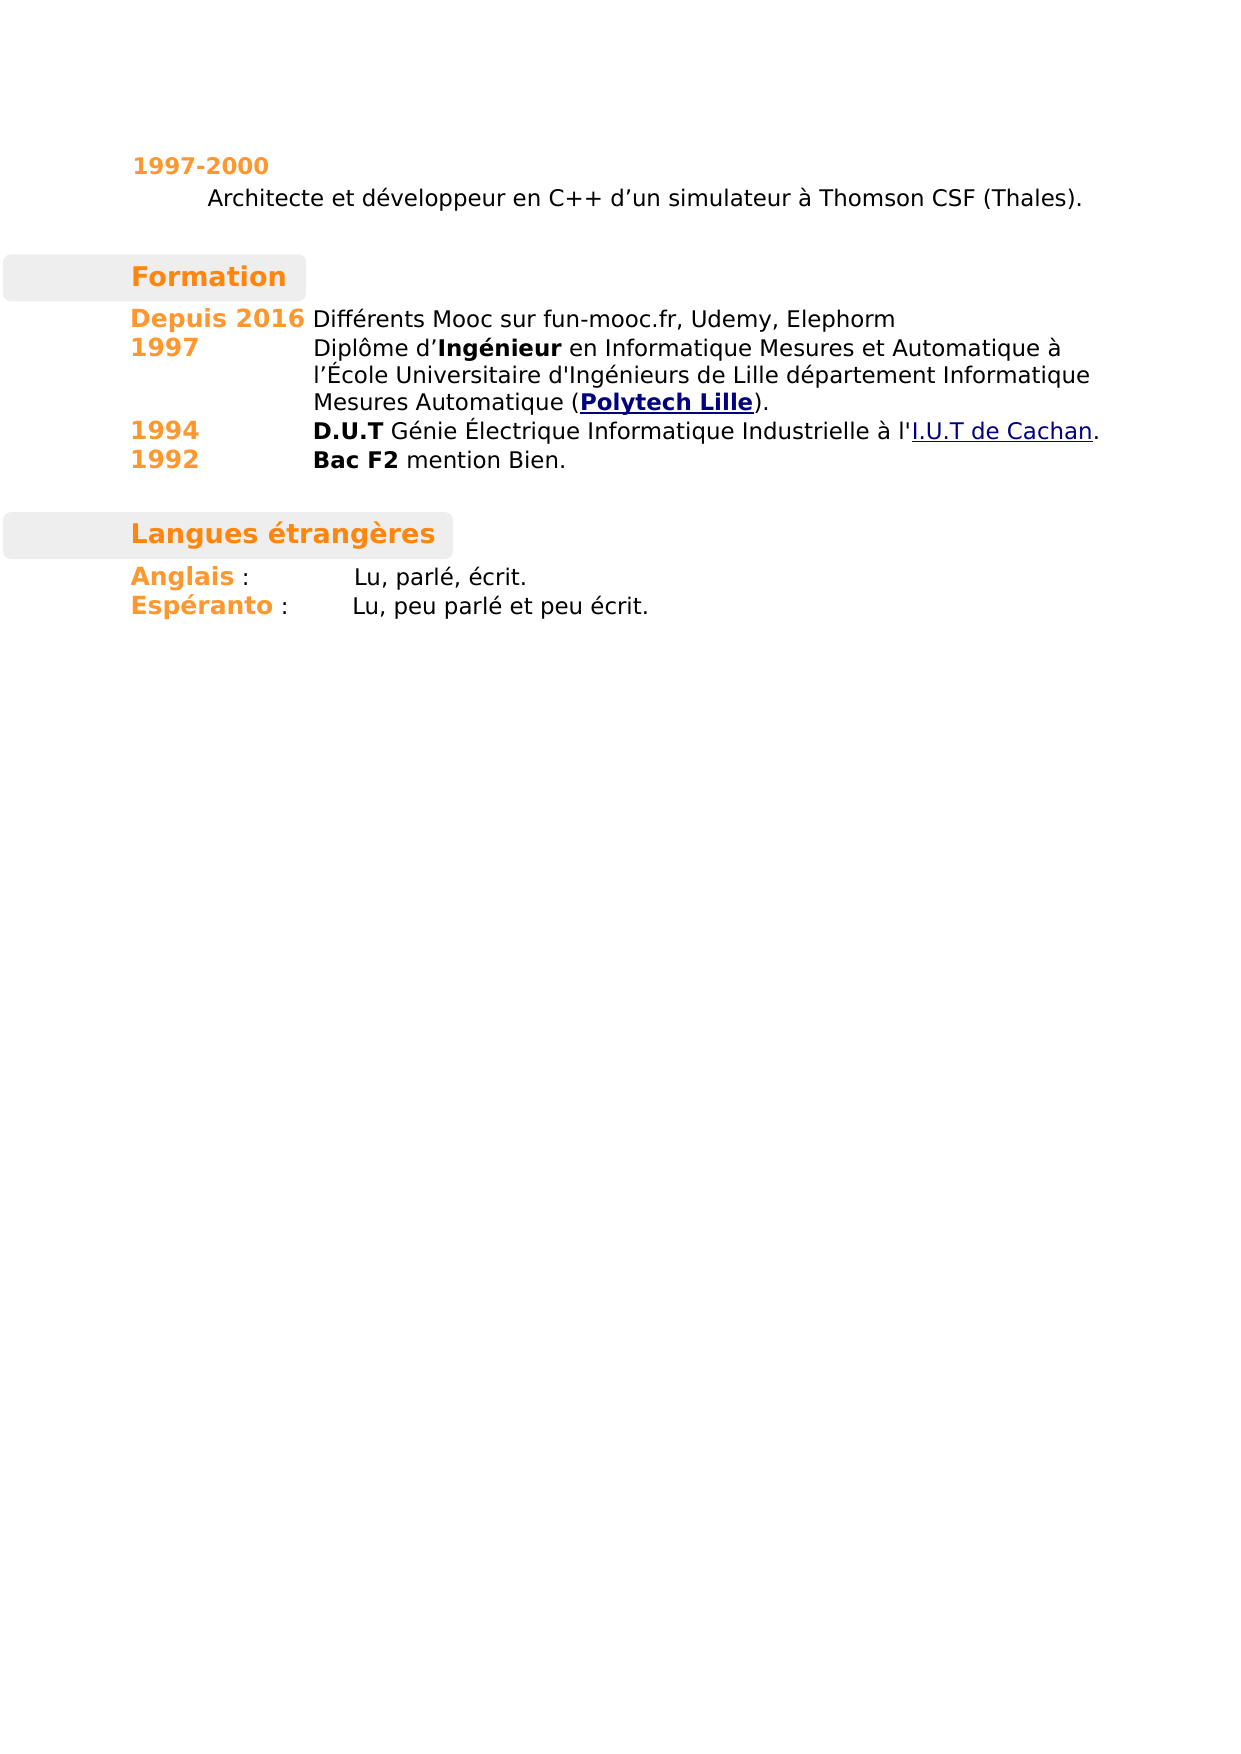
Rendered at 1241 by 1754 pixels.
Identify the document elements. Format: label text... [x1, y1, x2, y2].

text Langues étrangères [454, 519, 1122, 550]
text 1997-2000 [132, 153, 1122, 179]
text Espéranto : Lu, peu parlé et peu écrit. [130, 591, 1122, 620]
text 1994 D.U.T Génie Électrique Informatique Industrielle à l'I.U.T de Cachan. [130, 416, 1122, 445]
text Anglais : Lu, parlé, écrit. [130, 562, 1122, 591]
text 1992 Bac F2 mention Bien. [130, 445, 1122, 474]
text 1997 Diplôme d’Ingénieur en Informatique Mesures et Automatique à l’École Universitaire d'Ingénieurs de Lille département Informatique Mesures Automatique (Polytech Lille). [130, 333, 1122, 416]
text Depuis 2016 Différents Mooc sur fun-mooc.fr, Udemy, Elephorm [130, 304, 1122, 333]
text Formation [307, 261, 1122, 292]
text Architecte et développeur en C++ d’un simulateur à Thomson CSF (Thales). [207, 185, 1122, 211]
